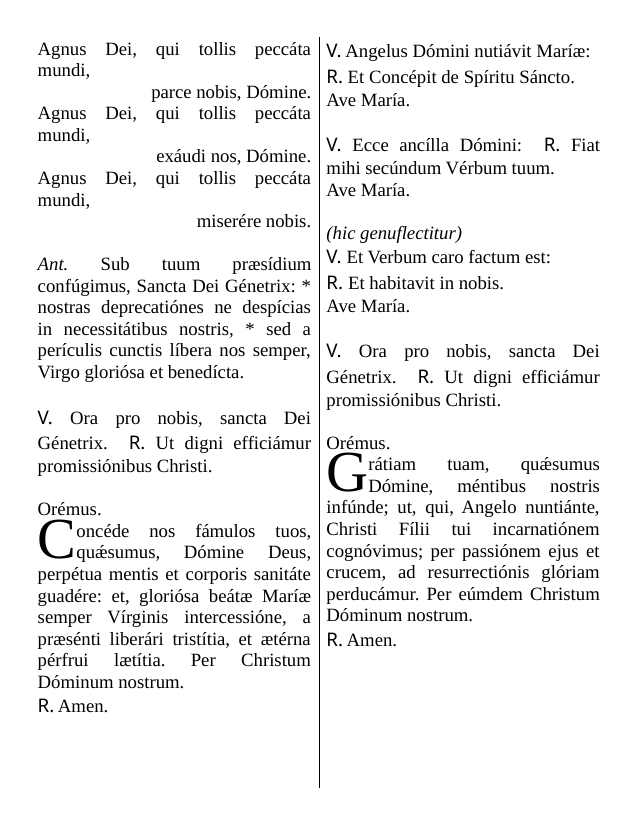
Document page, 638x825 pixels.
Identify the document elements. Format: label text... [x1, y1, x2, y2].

text R. Et habitavit in nobis. [326, 269, 600, 294]
text V. Angelus Dómini nutiávit Maríæ: [326, 37, 600, 63]
text Ave María. [326, 179, 600, 200]
text exáudi nos, Dómine. [37, 145, 311, 167]
text V. Ora pro nobis, sancta Dei Génetrix. R. Ut digni efficiámur promissiónibus Christi. [37, 404, 311, 477]
text R. Et Concépit de Spíritu Sáncto. [326, 63, 600, 88]
text R. Amen. [37, 692, 311, 718]
text Agnus Dei, qui tollis peccáta mundi, [37, 167, 311, 210]
text parce nobis, Dómine. [37, 81, 311, 102]
text miserére nobis. [37, 210, 311, 232]
text V. Et Verbum caro factum est: [326, 243, 600, 269]
text V. Ora pro nobis, sancta Dei Génetrix. R. Ut digni efficiámur promissiónibus Christi. [326, 338, 600, 410]
text Grátiam tuam, quǽsumus Dómine, méntibus nostris infúnde; ut, qui, Angelo nuntiánte, Christi Fílii tui incarnatiónem cognóvimus; per passiónem ejus et crucem, ad resurrectiónis glóriam perducámur. Per eúmdem Christum Dóminum nostrum. [326, 453, 600, 626]
text V. Ecce ancílla Dómini: R. Fiat mihi secúndum Vérbum tuum. [326, 132, 600, 179]
text (hic genuflectitur) [326, 222, 600, 243]
text Ave María. [326, 294, 600, 316]
text Concéde nos fámulos tuos, quǽsumus, Dómine Deus, perpétua mentis et corporis sanitáte guadére: et, gloriósa beátæ Maríæ semper Vírginis intercessióne, a præsénti liberári tristítia, et ætérna pérfrui lætítia. Per Christum Dóminum nostrum. [37, 520, 311, 692]
text Orémus. [326, 432, 600, 453]
text Ave María. [326, 88, 600, 110]
text R. Amen. [326, 626, 600, 651]
text Ant. Sub tuum præsídium confúgimus, Sancta Dei Génetrix: * nostras deprecatiónes ne despícias in necessitátibus nostris, * sed a perículis cunctis líbera nos semper, Virgo gloriósa et benedícta. [37, 253, 311, 382]
text Agnus Dei, qui tollis peccáta mundi, [37, 37, 311, 81]
text Orémus. [37, 498, 311, 520]
text Agnus Dei, qui tollis peccáta mundi, [37, 102, 311, 145]
